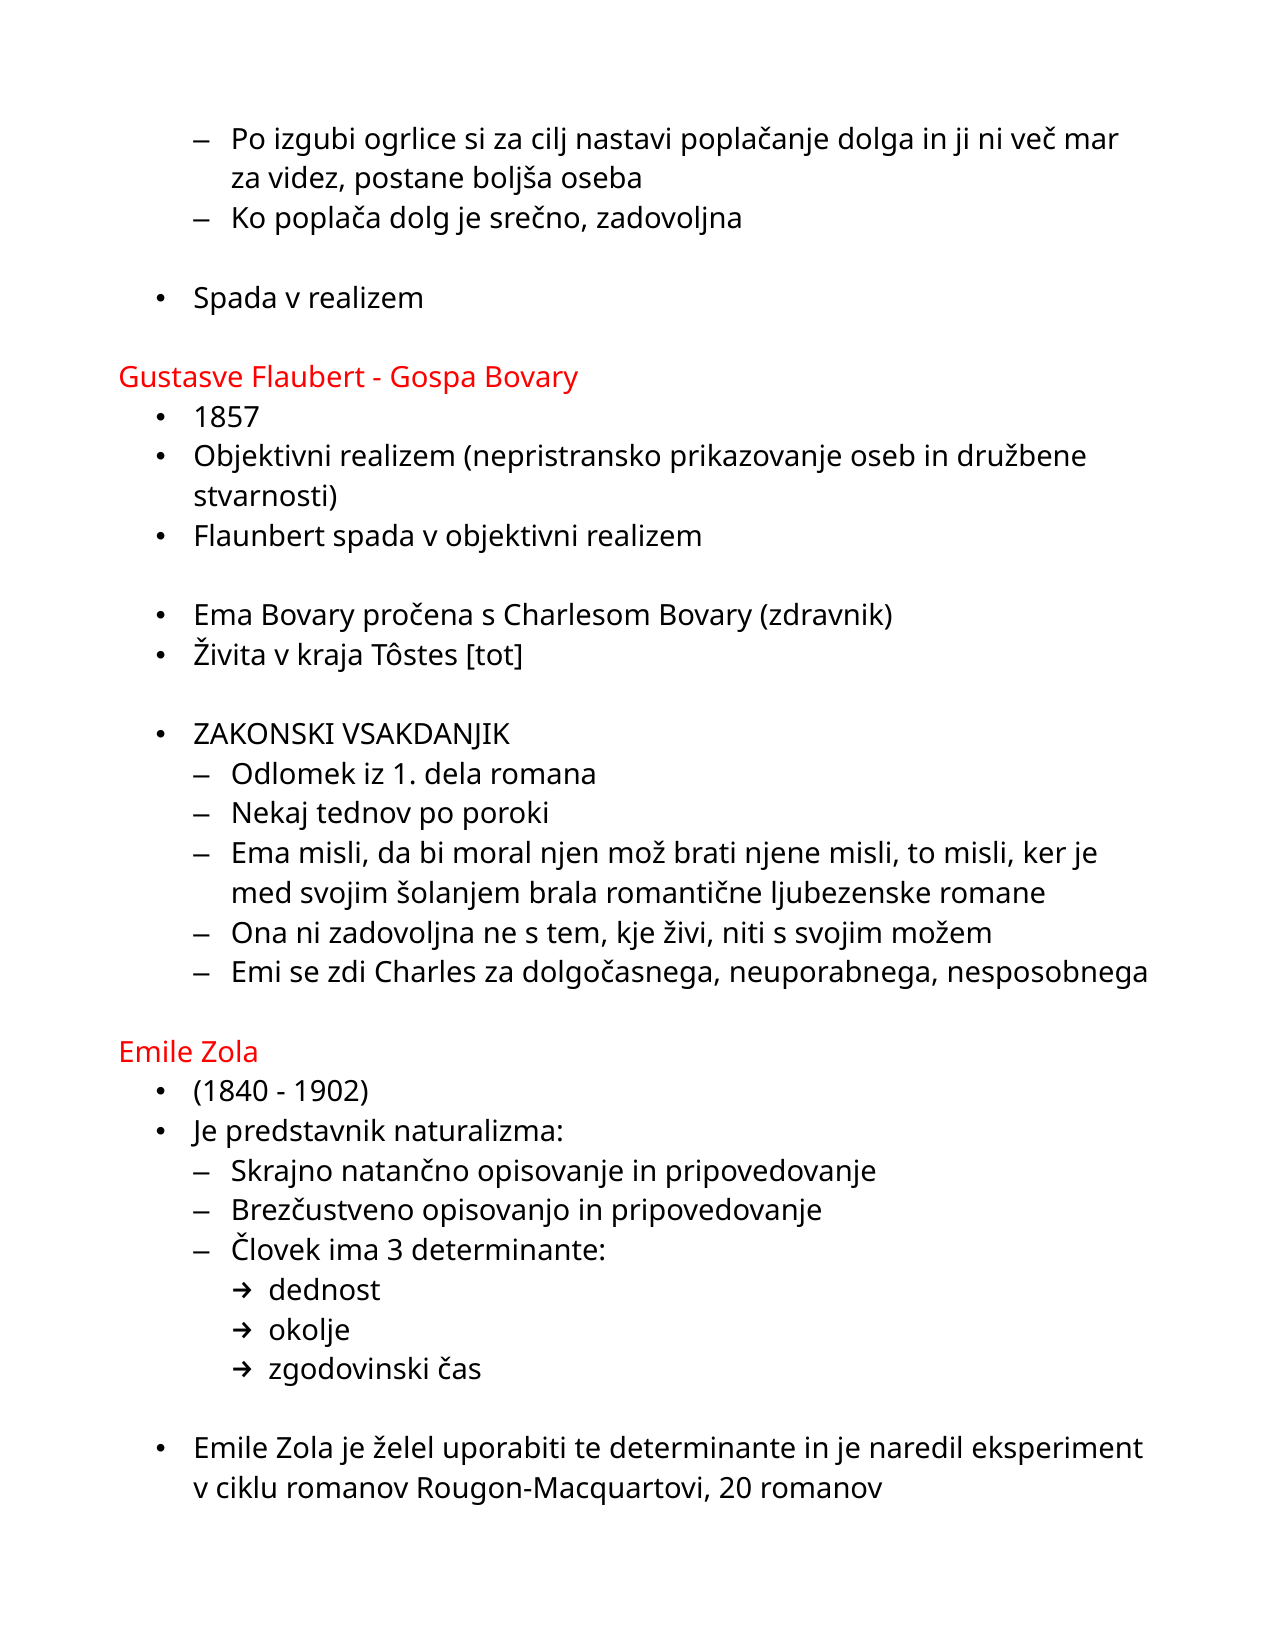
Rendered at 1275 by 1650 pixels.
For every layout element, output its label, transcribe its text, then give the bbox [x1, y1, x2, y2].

list Spada v realizem [156, 277, 1157, 317]
text Emile Zola [118, 1031, 1157, 1071]
list okolje [231, 1309, 1157, 1348]
list dednost [231, 1269, 1157, 1309]
text Gustasve Flaubert - Gospa Bovary [118, 356, 1157, 396]
list Živita v kraja Tôstes [tot] [156, 634, 1157, 674]
list (1840 - 1902) [156, 1071, 1157, 1110]
list Ema misli, da bi moral njen mož brati njene misli, to misli, ker je med svojim šolanjem brala romantične ljubezenske romane [193, 832, 1157, 912]
list Človek ima 3 determinante: [193, 1229, 1157, 1269]
list Ema Bovary pročena s Charlesom Bovary (zdravnik) [156, 594, 1157, 634]
list Ona ni zadovoljna ne s tem, kje živi, niti s svojim možem [193, 912, 1157, 952]
list Odlomek iz 1. dela romana [193, 753, 1157, 793]
list Je predstavnik naturalizma: [156, 1110, 1157, 1150]
list Brezčustveno opisovanjo in pripovedovanje [193, 1190, 1157, 1229]
list Po izgubi ogrlice si za cilj nastavi poplačanje dolga in ji ni več mar za videz, postane boljša oseba [193, 118, 1157, 197]
list Objektivni realizem (nepristransko prikazovanje oseb in družbene stvarnosti) [156, 436, 1157, 515]
list Emi se zdi Charles za dolgočasnega, neuporabnega, nesposobnega [193, 952, 1157, 991]
list 1857 [156, 396, 1157, 436]
list ZAKONSKI VSAKDANJIK [156, 713, 1157, 753]
list Emile Zola je želel uporabiti te determinante in je naredil eksperiment v ciklu romanov Rougon-Macquartovi, 20 romanov [156, 1428, 1157, 1507]
list zgodovinski čas [231, 1348, 1157, 1388]
list Skrajno natančno opisovanje in pripovedovanje [193, 1150, 1157, 1190]
list Nekaj tednov po poroki [193, 793, 1157, 832]
list Ko poplača dolg je srečno, zadovoljna [193, 197, 1157, 237]
list Flaunbert spada v objektivni realizem [156, 515, 1157, 555]
